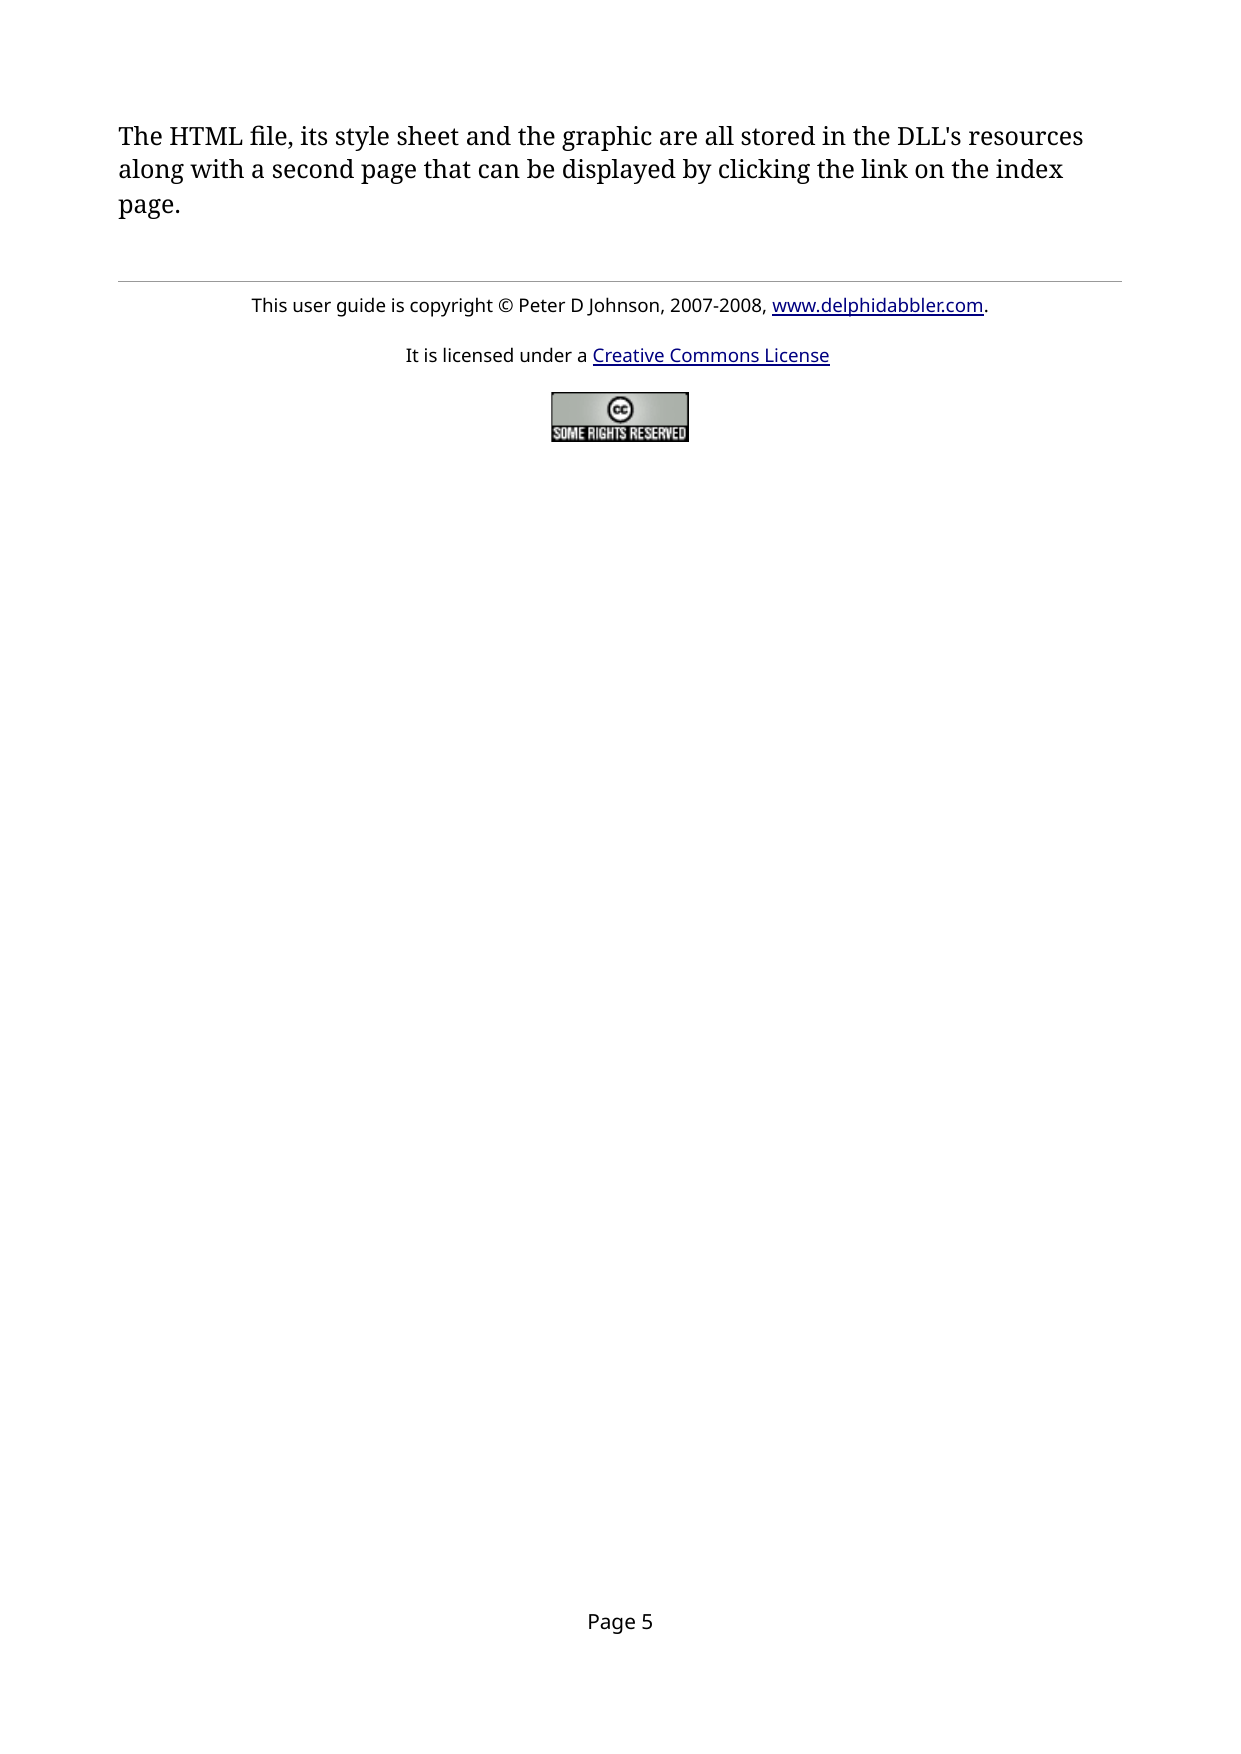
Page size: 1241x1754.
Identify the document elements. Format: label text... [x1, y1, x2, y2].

text It is licensed under a Creative Commons License [118, 342, 1122, 368]
text This user guide is copyright © Peter D Johnson, 2007-2008, www.delphidabbler.com. [118, 282, 1122, 330]
text The HTML file, its style sheet and the graphic are all stored in the DLL's resources along with a second page that can be displayed by clicking the link on the index page. [118, 118, 1122, 220]
picture [551, 392, 689, 442]
